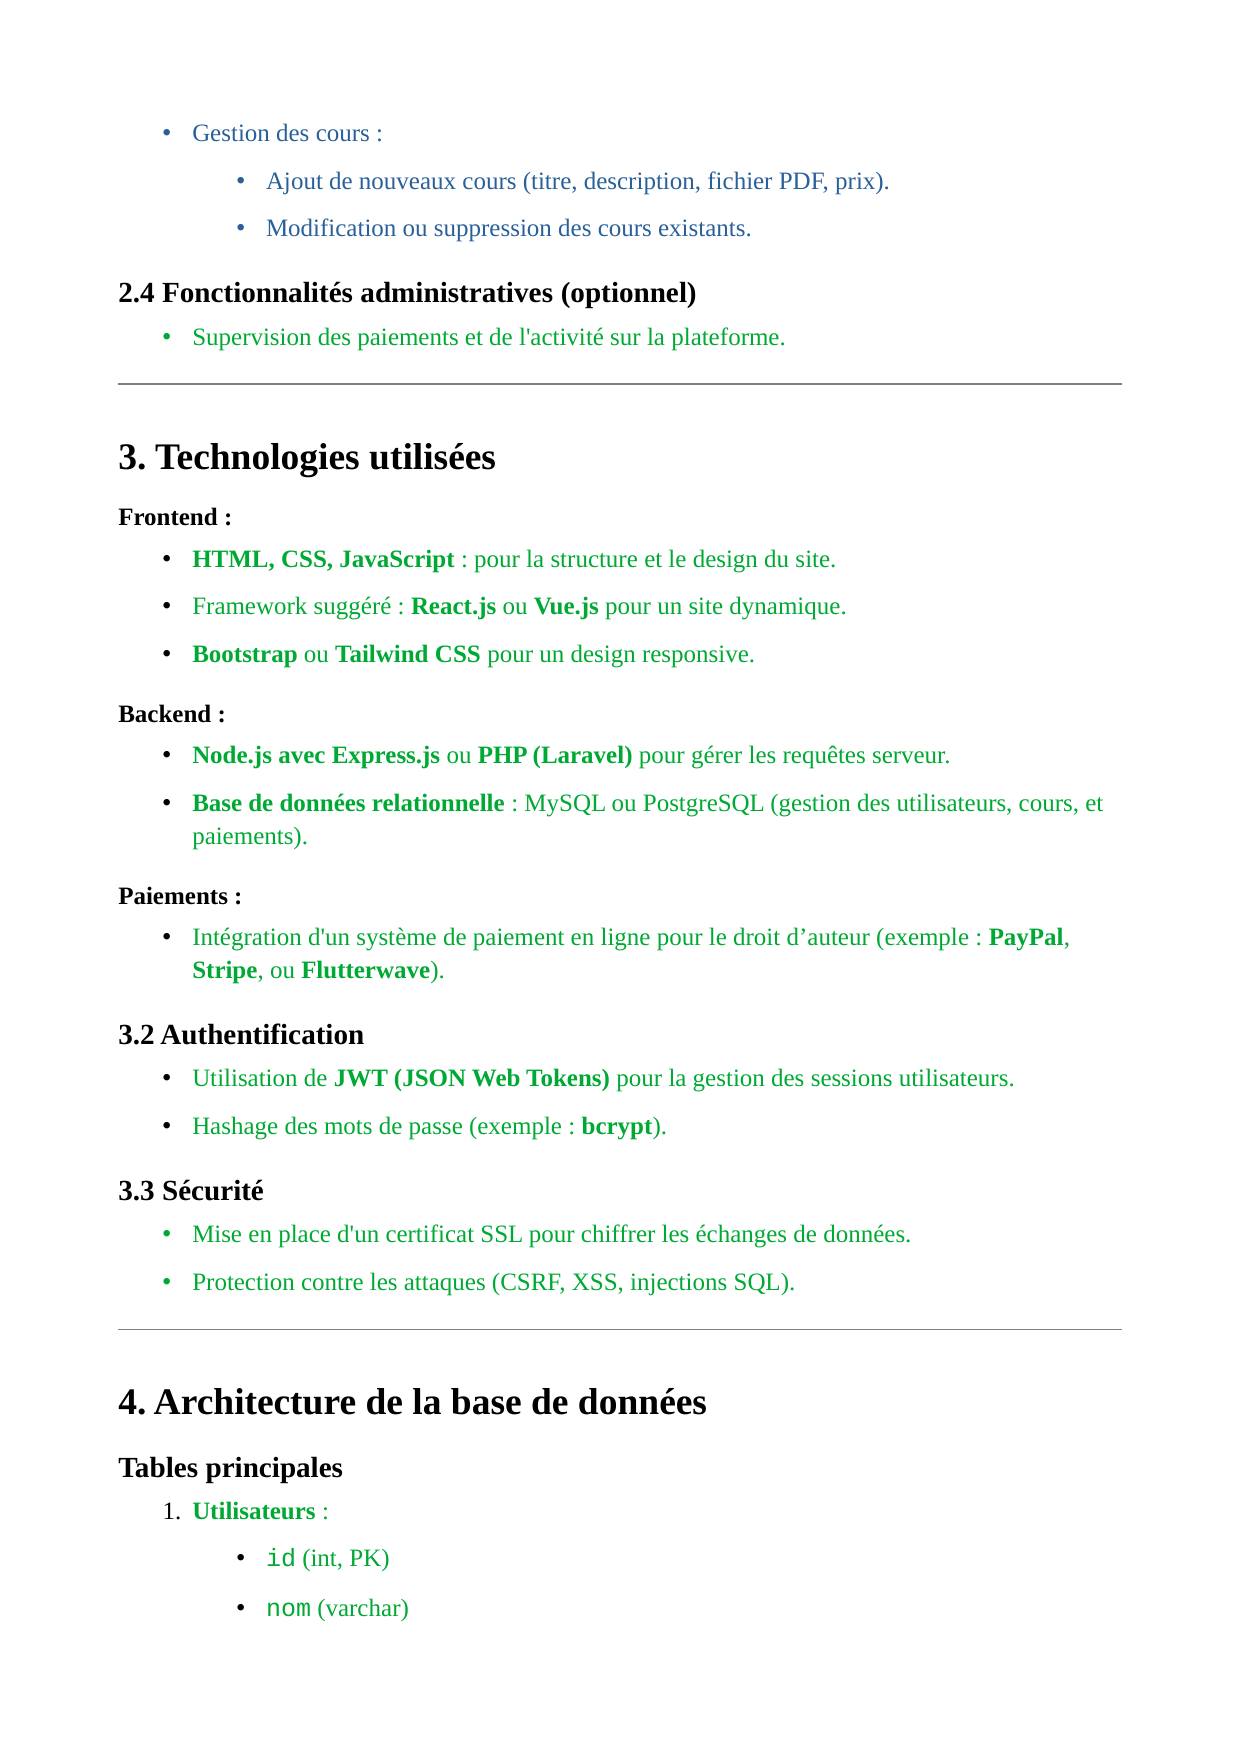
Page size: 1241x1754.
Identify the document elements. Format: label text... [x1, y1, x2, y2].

subtitle Paiements : [118, 881, 1122, 910]
list Protection contre les attaques (CSRF, XSS, injections SQL). [162, 1267, 1122, 1296]
list Utilisation de JWT (JSON Web Tokens) pour la gestion des sessions utilisateurs. [162, 1063, 1122, 1092]
list HTML, CSS, JavaScript : pour la structure et le design du site. [162, 544, 1122, 572]
list Bootstrap ou Tailwind CSS pour un design responsive. [162, 639, 1122, 668]
subtitle Tables principales [118, 1450, 1122, 1483]
subtitle 3.3 Sécurité [118, 1173, 1122, 1207]
list Hashage des mots de passe (exemple : bcrypt). [162, 1111, 1122, 1140]
list Utilisateurs : [162, 1496, 1122, 1524]
subtitle 3.2 Authentification [118, 1017, 1122, 1051]
list Intégration d'un système de paiement en ligne pour le droit d’auteur (exemple : PayPal, Stripe, ou Flutterwave). [162, 922, 1122, 984]
list Ajout de nouveaux cours (titre, description, fichier PDF, prix). [236, 166, 1122, 194]
list Framework suggéré : React.js ou Vue.js pour un site dynamique. [162, 591, 1122, 620]
subtitle 4. Architecture de la base de données [118, 1379, 1122, 1423]
list Modification ou suppression des cours existants. [236, 213, 1122, 242]
list id (int, PK) [236, 1543, 1122, 1574]
subtitle Frontend : [118, 502, 1122, 531]
list Base de données relationnelle : MySQL ou PostgreSQL (gestion des utilisateurs, cours, et paiements). [162, 788, 1122, 849]
list Supervision des paiements et de l'activité sur la plateforme. [162, 322, 1122, 350]
subtitle Backend : [118, 699, 1122, 728]
list Gestion des cours : [162, 118, 1122, 147]
list Node.js avec Express.js ou PHP (Laravel) pour gérer les requêtes serveur. [162, 740, 1122, 769]
subtitle 2.4 Fonctionnalités administratives (optionnel) [118, 276, 1122, 309]
list nom (varchar) [236, 1593, 1122, 1624]
list Mise en place d'un certificat SSL pour chiffrer les échanges de données. [162, 1219, 1122, 1248]
subtitle 3. Technologies utilisées [118, 434, 1122, 477]
